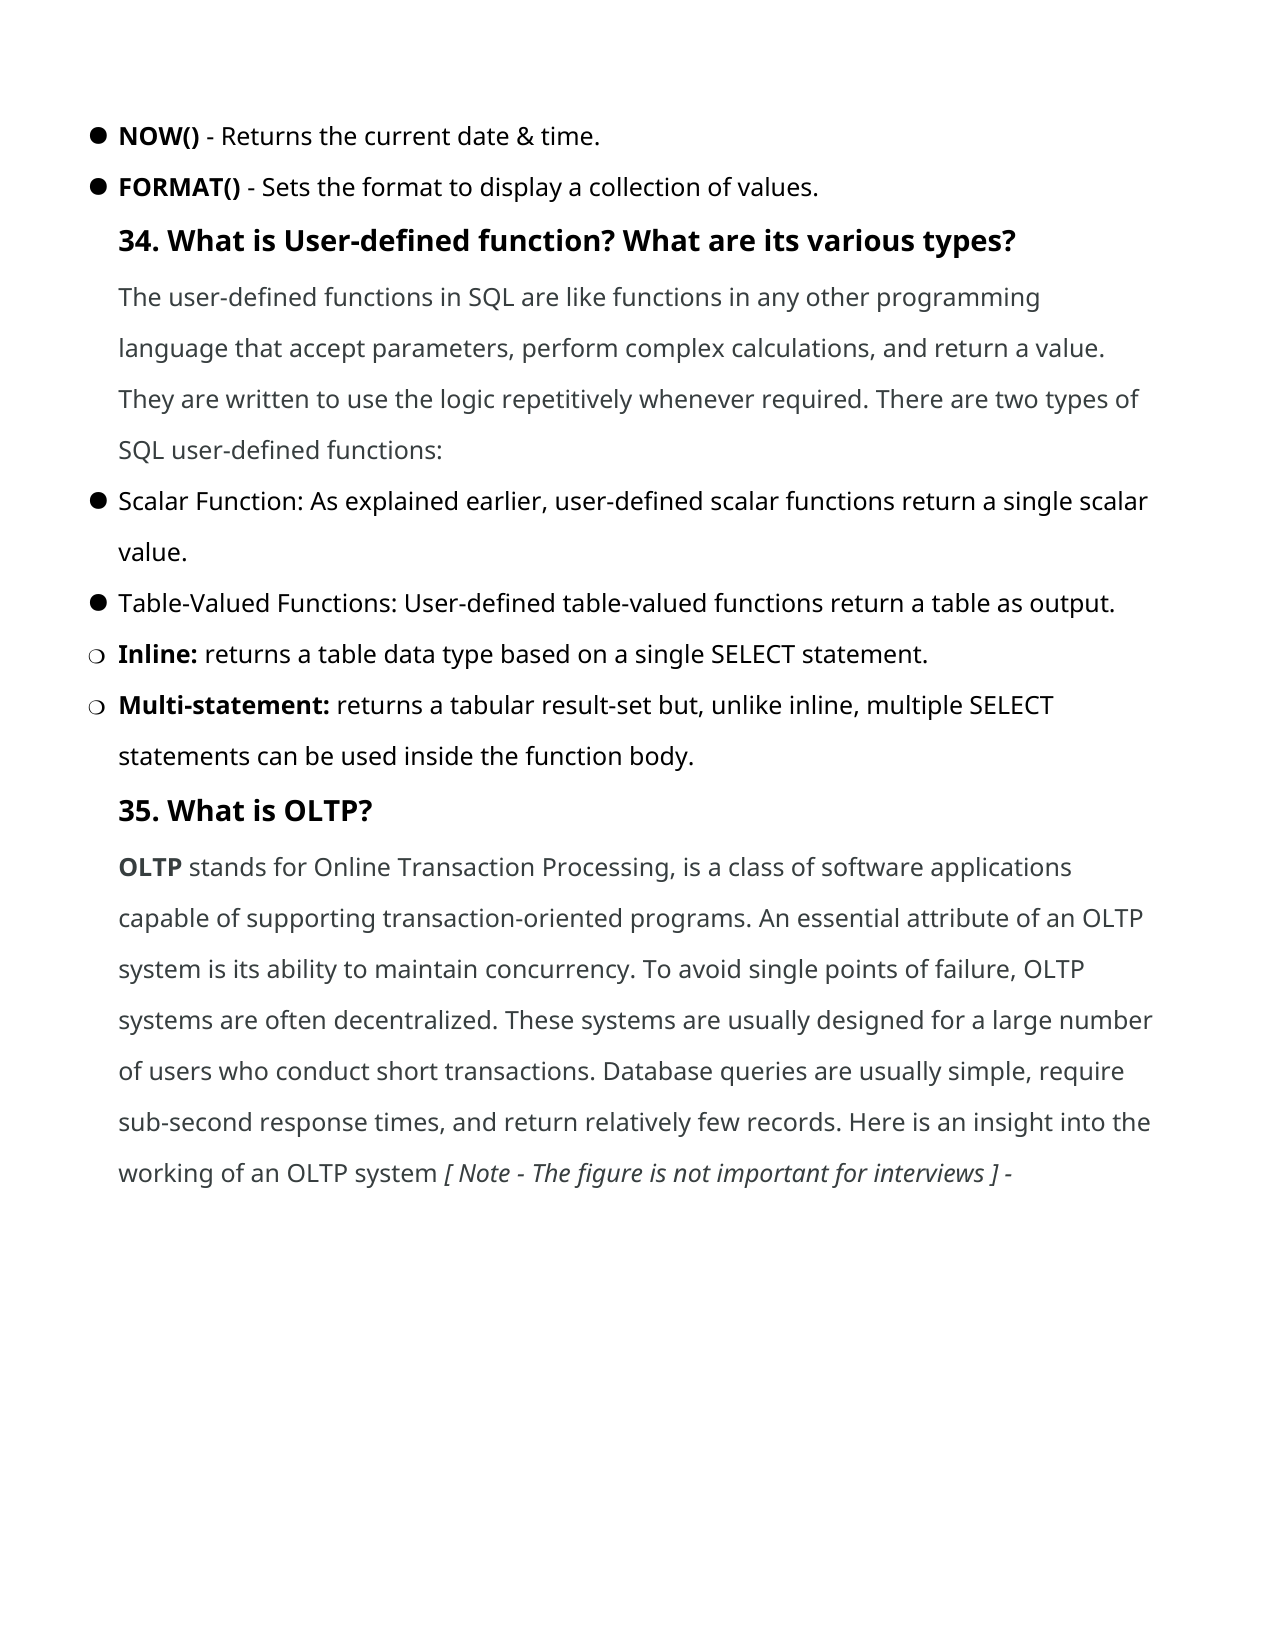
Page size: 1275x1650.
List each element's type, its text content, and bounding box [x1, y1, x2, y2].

list Table-Valued Functions: User-defined table-valued functions return a table as output. [118, 586, 1157, 620]
text OLTP stands for Online Transaction Processing, is a class of software applications capable of supporting transaction-oriented programs. An essential attribute of an OLTP system is its ability to maintain concurrency. To avoid single points of failure, OLTP systems are often decentralized. These systems are usually designed for a large number of users who conduct short transactions. Database queries are usually simple, require sub-second response times, and return relatively few records. Here is an insight into the working of an OLTP system [ Note - The figure is not important for interviews ] - [118, 849, 1157, 1190]
list Scalar Function: As explained earlier, user-defined scalar functions return a single scalar value. [118, 484, 1157, 569]
text The user-defined functions in SQL are like functions in any other programming language that accept parameters, perform complex calculations, and return a value. They are written to use the logic repetitively whenever required. There are two types of SQL user-defined functions: [118, 280, 1157, 467]
list Inline: returns a table data type based on a single SELECT statement. [118, 637, 1157, 671]
list Multi-statement: returns a tabular result-set but, unlike inline, multiple SELECT statements can be used inside the function body. [118, 688, 1157, 773]
list FORMAT() - Sets the format to display a collection of values. [118, 169, 1157, 203]
subtitle 35. What is OLTP? [118, 790, 1157, 830]
subtitle 34. What is User-defined function? What are its various types? [118, 220, 1157, 260]
list NOW() - Returns the current date & time. [118, 118, 1157, 152]
